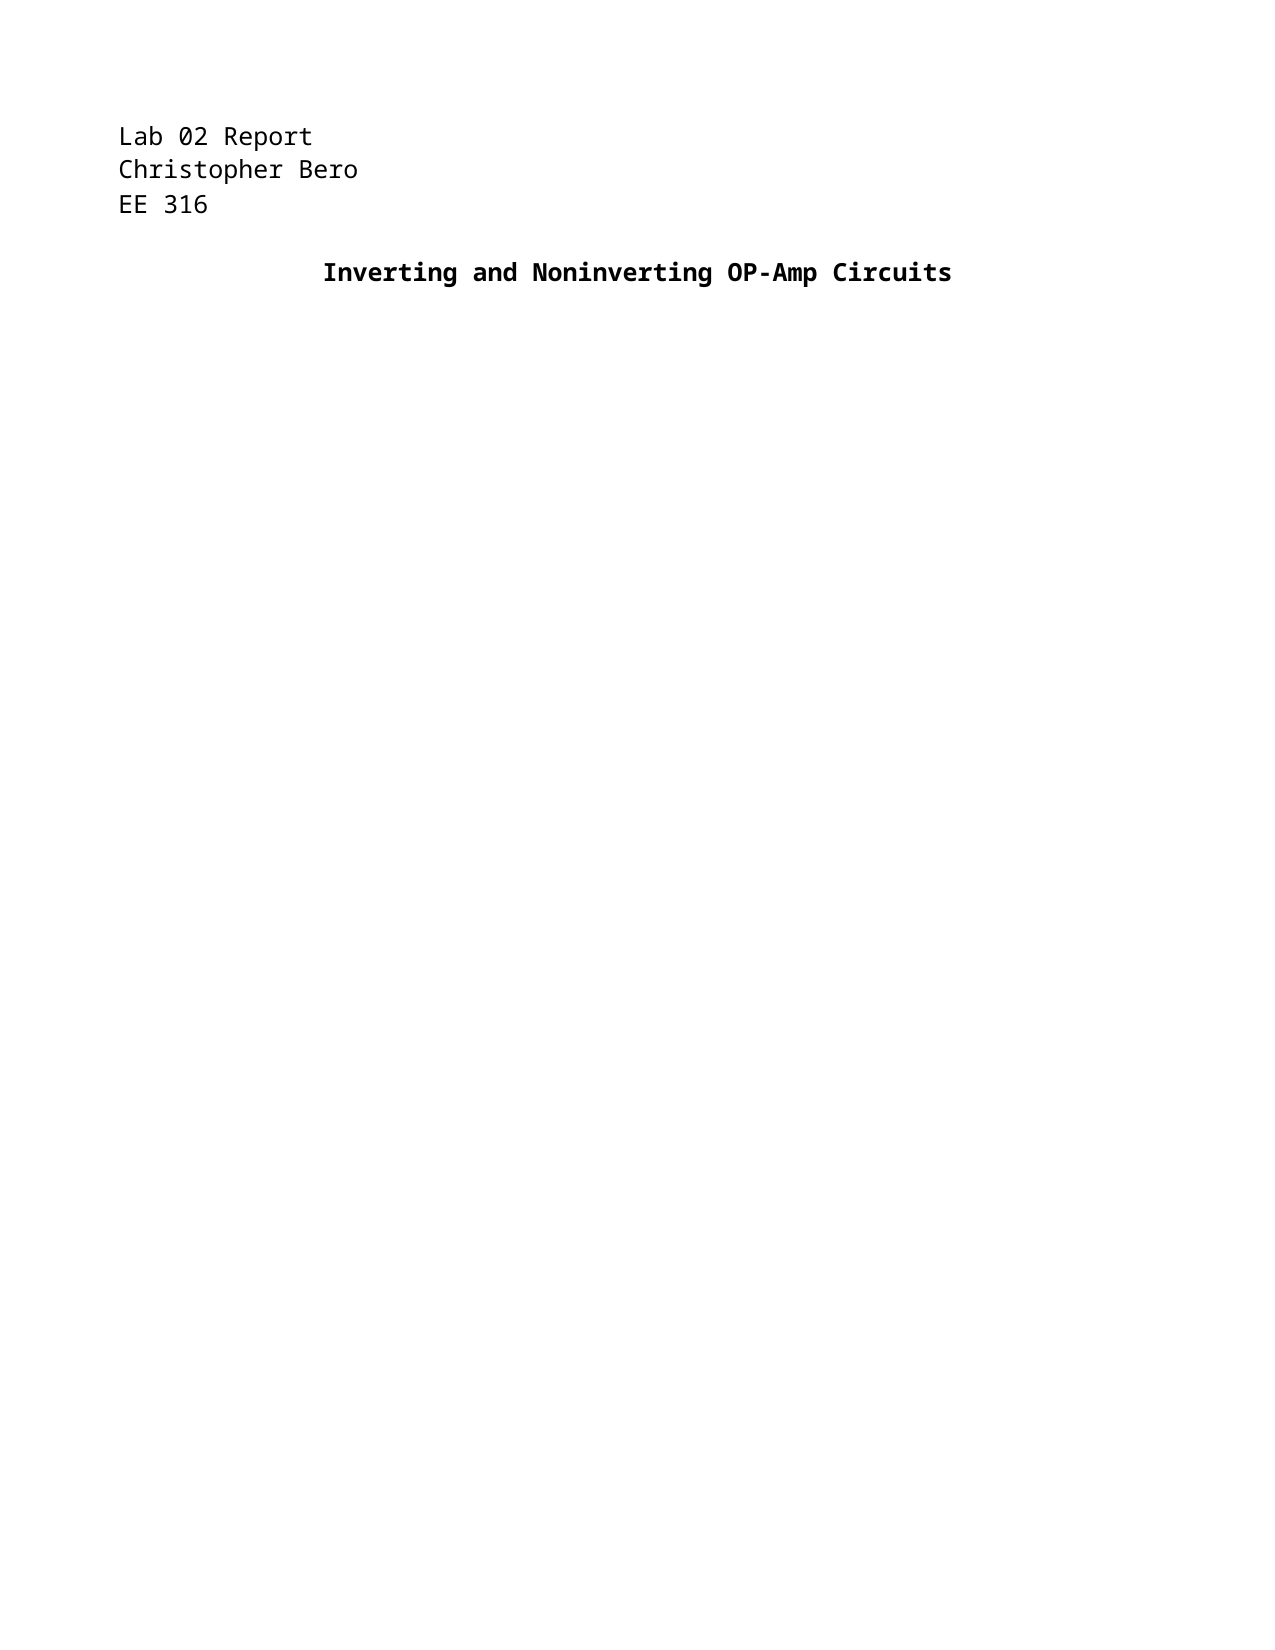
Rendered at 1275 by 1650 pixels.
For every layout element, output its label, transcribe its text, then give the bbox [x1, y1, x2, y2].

text Christopher Bero [118, 152, 1157, 186]
text EE 316 [118, 186, 1157, 220]
text Inverting and Noninverting OP-Amp Circuits [118, 254, 1157, 288]
text Lab 02 Report [118, 118, 1157, 152]
